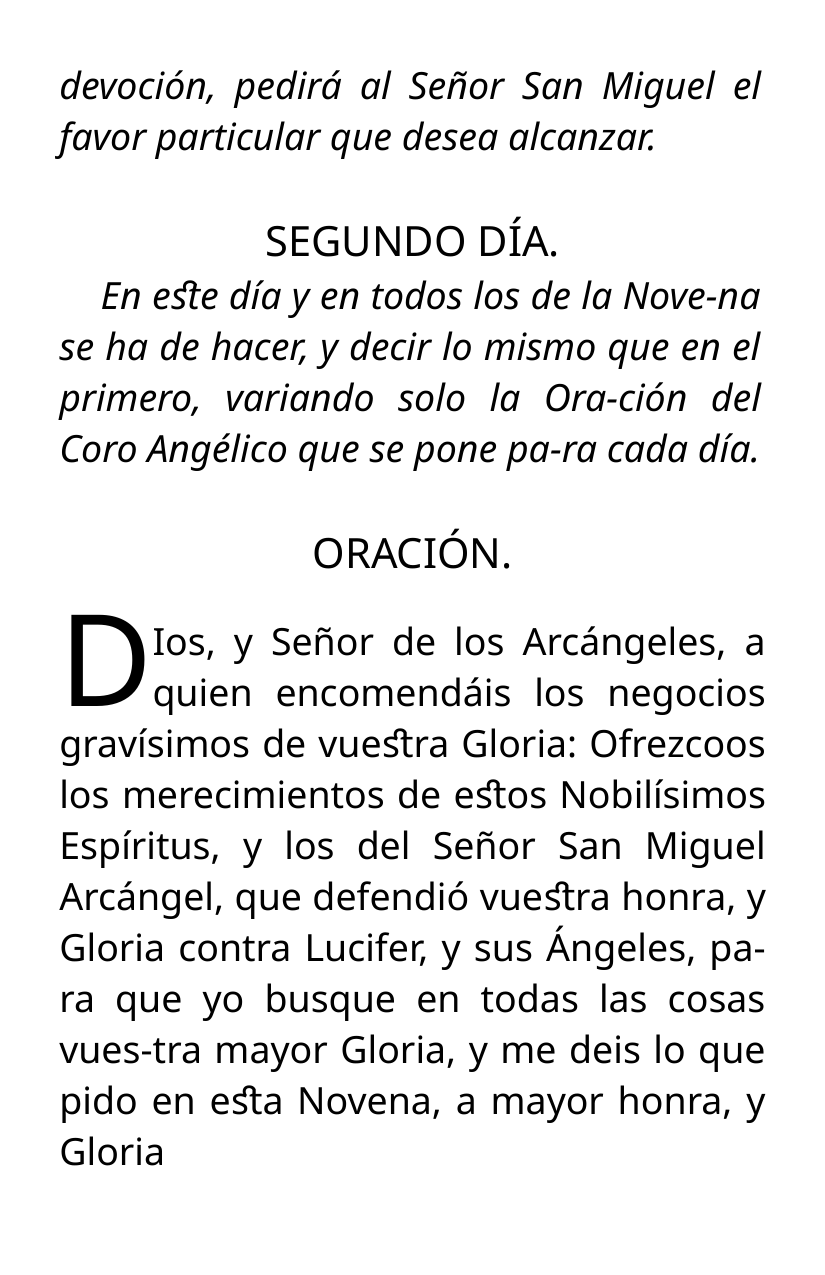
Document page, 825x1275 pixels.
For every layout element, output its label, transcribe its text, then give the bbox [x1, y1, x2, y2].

text DIos, y Señor de los Arcángeles, a quien encomendáis los negocios gravísimos de vueﬆra Gloria: Ofrezcoos los merecimientos de eﬆos Nobilísimos Espíritus, y los del Señor San Miguel Arcángel, que defendió vueﬆra honra, y Gloria contra Lucifer, y sus Ángeles, pa-ra que yo busque en todas las cosas vues-tra mayor Gloria, y me deis lo que pido en eﬆa Novena, a mayor honra, y Gloria [59, 615, 766, 1176]
text En eﬆe día y en todos los de la Nove-na se ha de hacer, y decir lo mismo que en el primero, variando solo la Ora-ción del Coro Angélico que se pone pa-ra cada día. [59, 269, 766, 473]
text ORACIÓN. [59, 524, 766, 581]
text SEGUNDO DÍA. [59, 212, 766, 269]
text devoción, pedirá al Señor San Miguel el favor particular que desea alcanzar. [59, 59, 766, 161]
